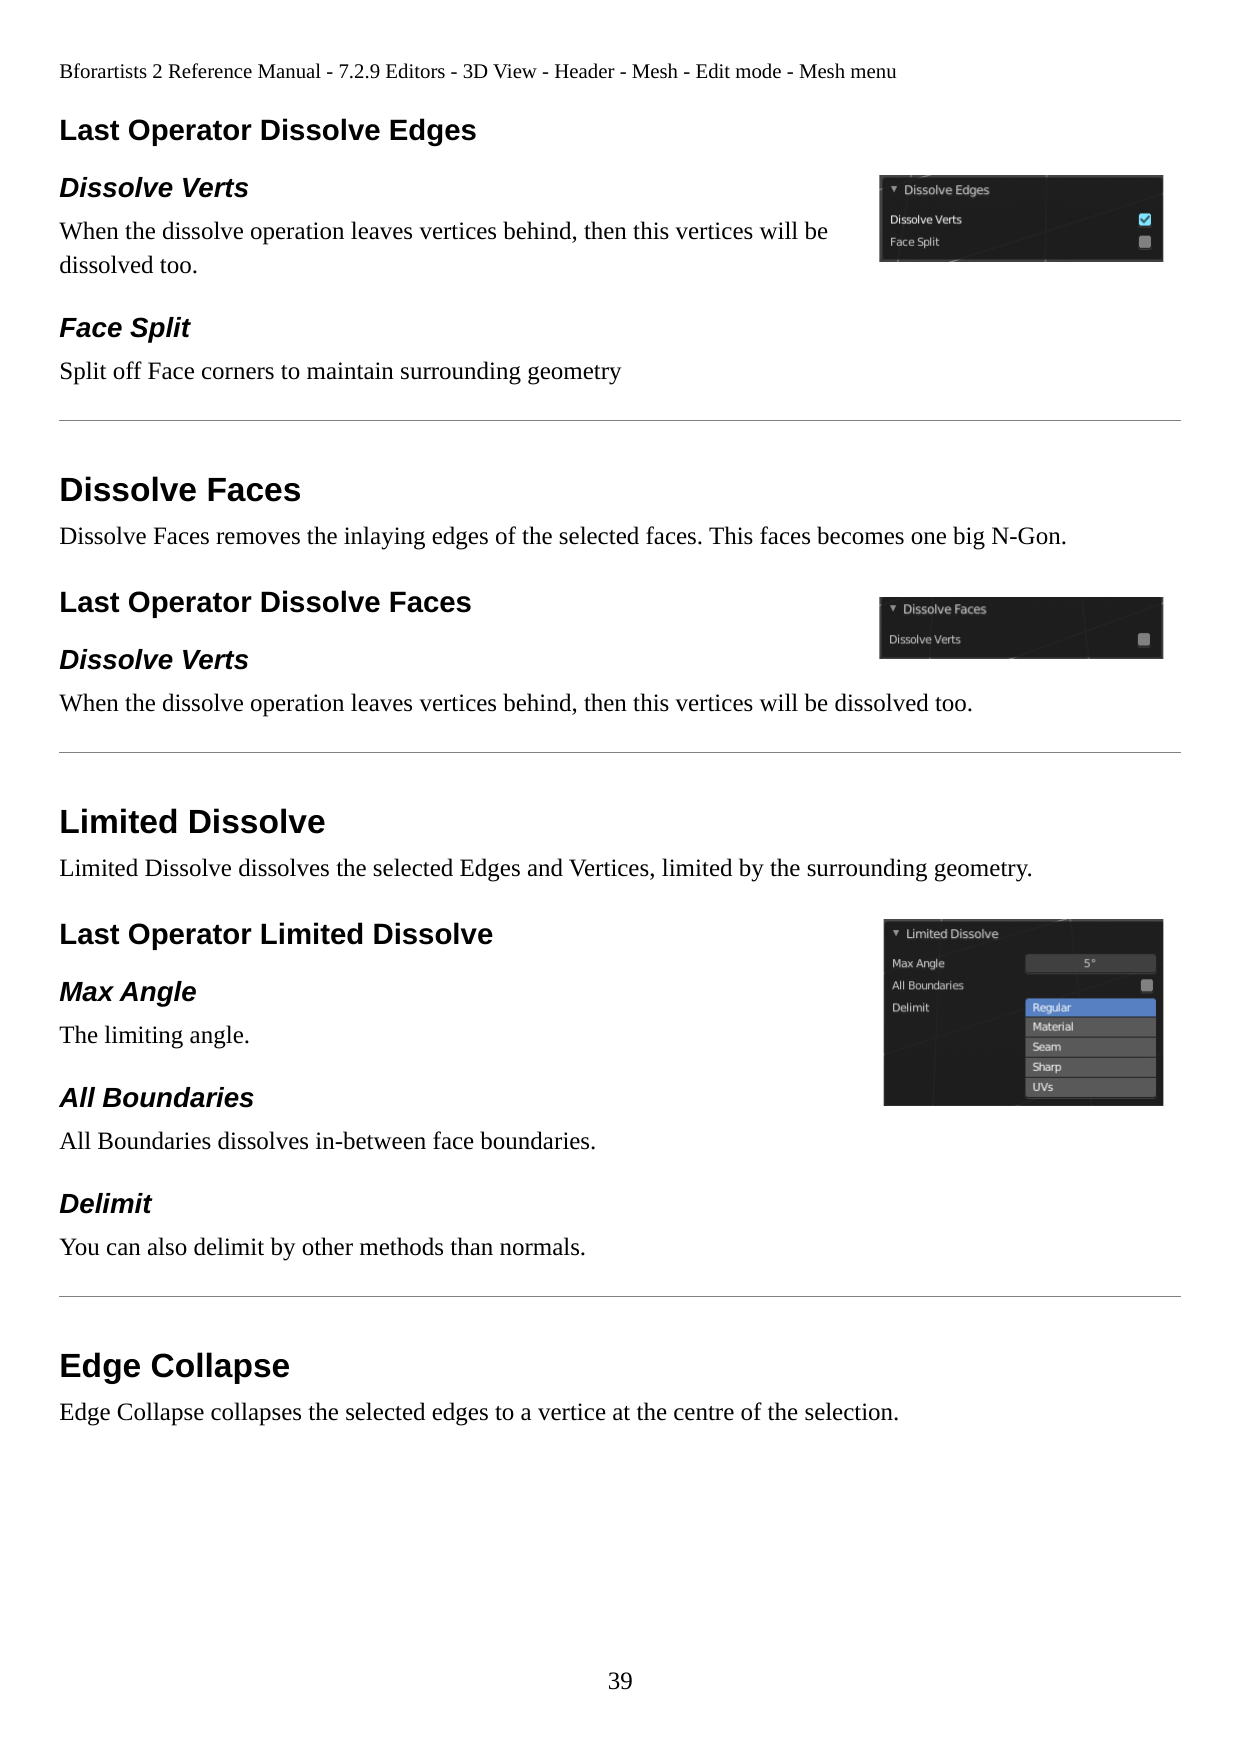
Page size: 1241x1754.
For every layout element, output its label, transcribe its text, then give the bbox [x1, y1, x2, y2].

text Limited Dissolve dissolves the selected Edges and Vertices, limited by the surrounding geometry. [59, 853, 1181, 882]
subtitle Last Operator Dissolve Edges [59, 113, 1181, 146]
subtitle All Boundaries [59, 1082, 1181, 1113]
subtitle Limited Dissolve [59, 802, 1181, 841]
text [1164, 1020, 1181, 1049]
subtitle Dissolve Verts [59, 171, 1181, 203]
text Dissolve Faces removes the inlaying edges of the selected faces. This faces becomes one big N-Gon. [59, 521, 1181, 550]
subtitle Last Operator Limited Dissolve [59, 917, 1181, 951]
subtitle Face Split [59, 312, 1181, 344]
subtitle Dissolve Verts [59, 644, 1181, 676]
text When the dissolve operation leaves vertices behind, then this vertices will be dissolved too. [59, 688, 1181, 717]
text Split off Face corners to maintain surrounding geometry [59, 356, 1181, 385]
subtitle Last Operator Dissolve Faces [59, 585, 1181, 619]
text Edge Collapse collapses the selected edges to a vertice at the centre of the selection. [59, 1397, 1181, 1426]
subtitle Delimit [59, 1188, 1181, 1219]
subtitle [1164, 976, 1181, 1008]
picture [879, 597, 1164, 659]
picture [883, 919, 1164, 1106]
text The limiting angle. [59, 1020, 883, 1049]
text All Boundaries dissolves in-between face boundaries. [59, 1126, 1181, 1155]
subtitle Max Angle [59, 976, 883, 1008]
text You can also delimit by other methods than normals. [59, 1232, 1181, 1261]
picture [879, 175, 1164, 262]
subtitle Dissolve Faces [59, 470, 1181, 509]
subtitle Edge Collapse [59, 1346, 1181, 1385]
text When the dissolve operation leaves vertices behind, then this vertices will be dissolved too. [59, 216, 1181, 279]
